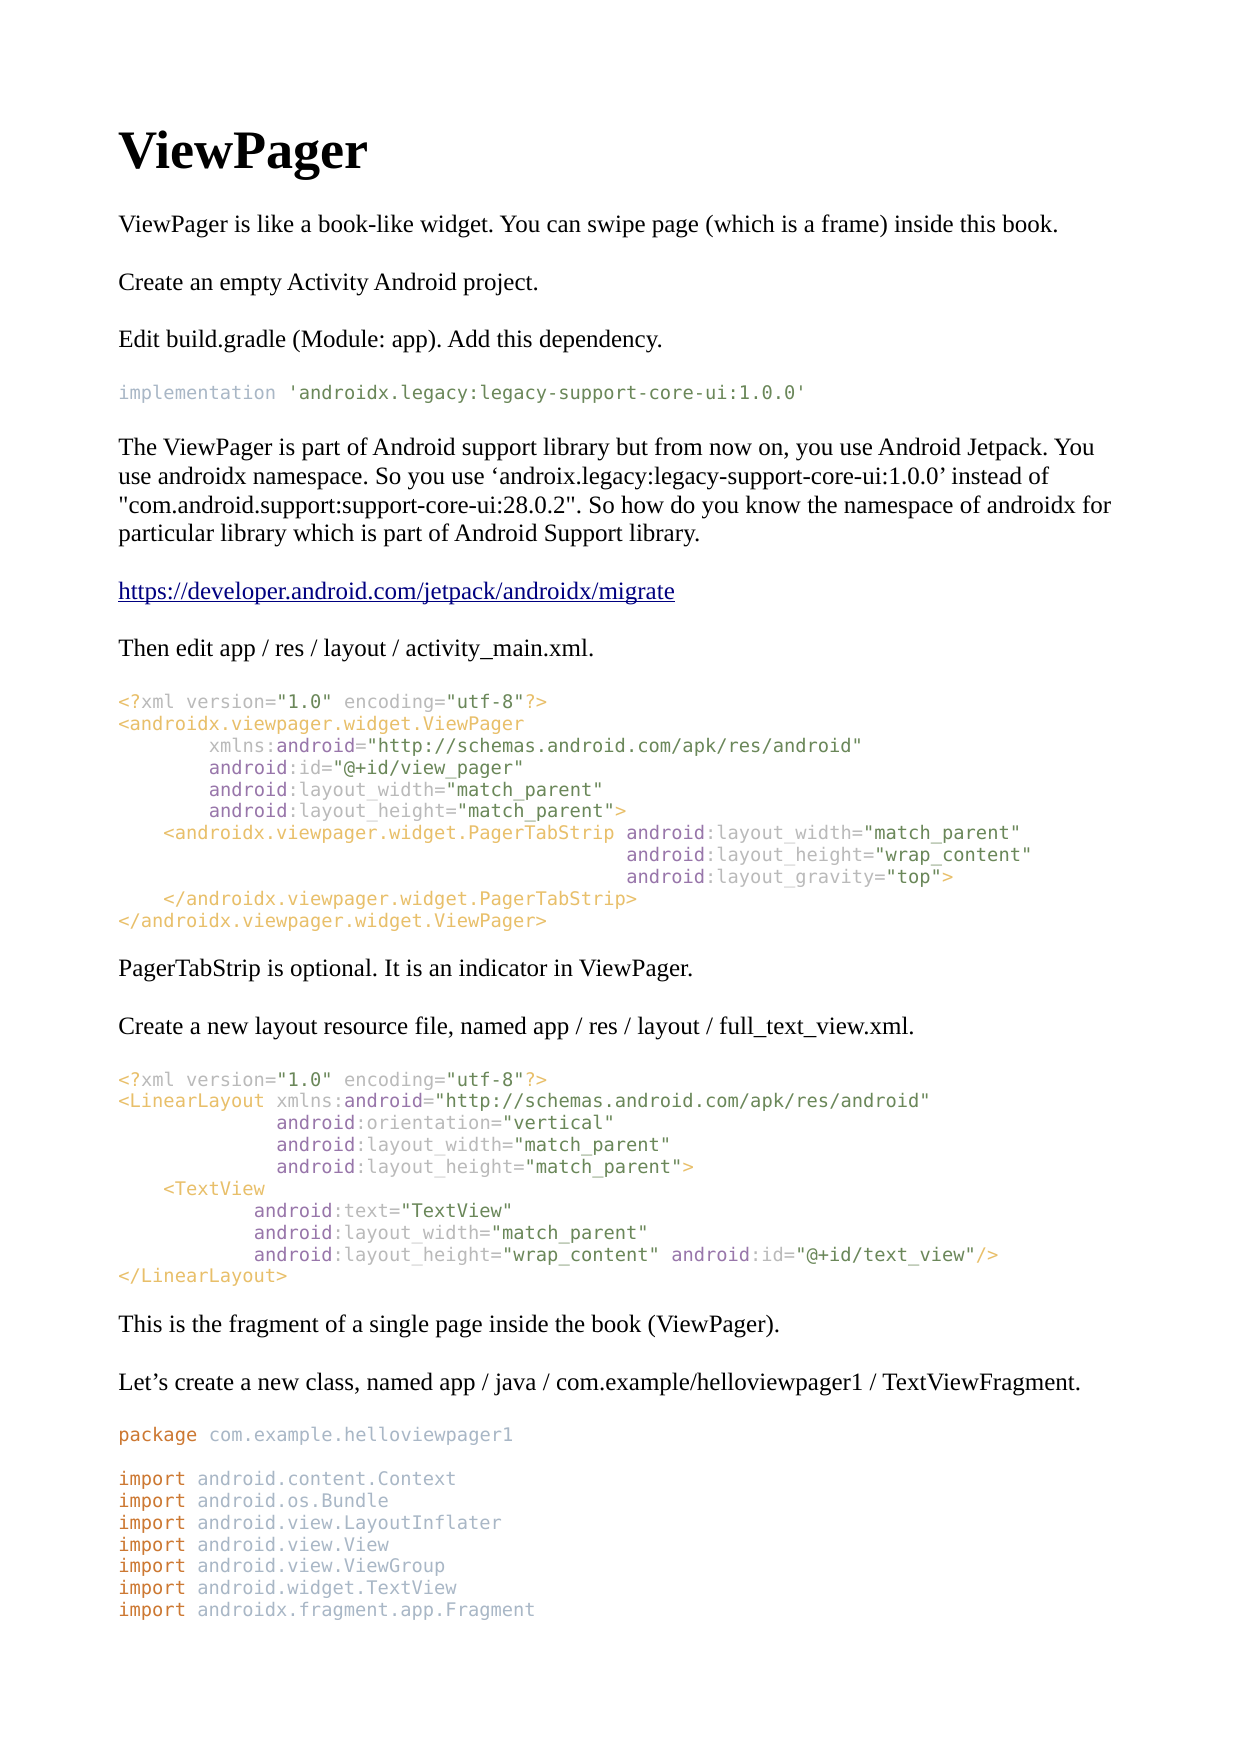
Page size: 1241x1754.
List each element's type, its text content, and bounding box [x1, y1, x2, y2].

text PagerTabStrip is optional. It is an indicator in ViewPager. [118, 953, 1122, 982]
text ViewPager [118, 118, 1122, 180]
text Let’s create a new class, named app / java / com.example/helloviewpager1 / TextViewFragment. [118, 1367, 1122, 1395]
text Create an empty Activity Android project. [118, 267, 1122, 295]
text Create a new layout resource file, named app / res / layout / full_text_view.xml. [118, 1011, 1122, 1040]
text <?xml version="1.0" encoding="utf-8"?> <androidx.viewpager.widget.ViewPager xmlns:android="http://schemas.android.com/apk/res/android" android:id="@+id/view_pager" android:layout_width="match_parent" android:layout_height="match_parent"> <androidx.viewpager.widget.PagerTabStrip android:layout_width="match_parent" android:layout_height="wrap_content" android:layout_gravity="top"> </androidx.viewpager.widget.PagerTabStrip> </androidx.viewpager.widget.ViewPager> [118, 691, 1122, 932]
text Then edit app / res / layout / activity_main.xml. [118, 633, 1122, 662]
text ViewPager is like a book-like widget. You can swipe page (which is a frame) inside this book. [118, 209, 1122, 238]
text This is the fragment of a single page inside the book (ViewPager). [118, 1309, 1122, 1338]
text Edit build.gradle (Module: app). Add this dependency. [118, 324, 1122, 353]
text The ViewPager is part of Android support library but from now on, you use Android Jetpack. You use androidx namespace. So you use ‘androix.legacy:legacy-support-core-ui:1.0.0’ instead of "com.android.support:support-core-ui:28.0.2". So how do you know the namespace of androidx for particular library which is part of Android Support library. [118, 432, 1122, 547]
text implementation 'androidx.legacy:legacy-support-core-ui:1.0.0' [118, 382, 1122, 403]
text <?xml version="1.0" encoding="utf-8"?> <LinearLayout xmlns:android="http://schemas.android.com/apk/res/android" android:orientation="vertical" android:layout_width="match_parent" android:layout_height="match_parent"> <TextView android:text="TextView" android:layout_width="match_parent" android:layout_height="wrap_content" android:id="@+id/text_view"/> </LinearLayout> [118, 1068, 1122, 1287]
text package com.example.helloviewpager1 import android.content.Context import android.os.Bundle import android.view.LayoutInflater import android.view.View import android.view.ViewGroup import android.widget.TextView import androidx.fragment.app.Fragment [118, 1424, 1122, 1621]
text https://developer.android.com/jetpack/androidx/migrate [118, 576, 1122, 605]
